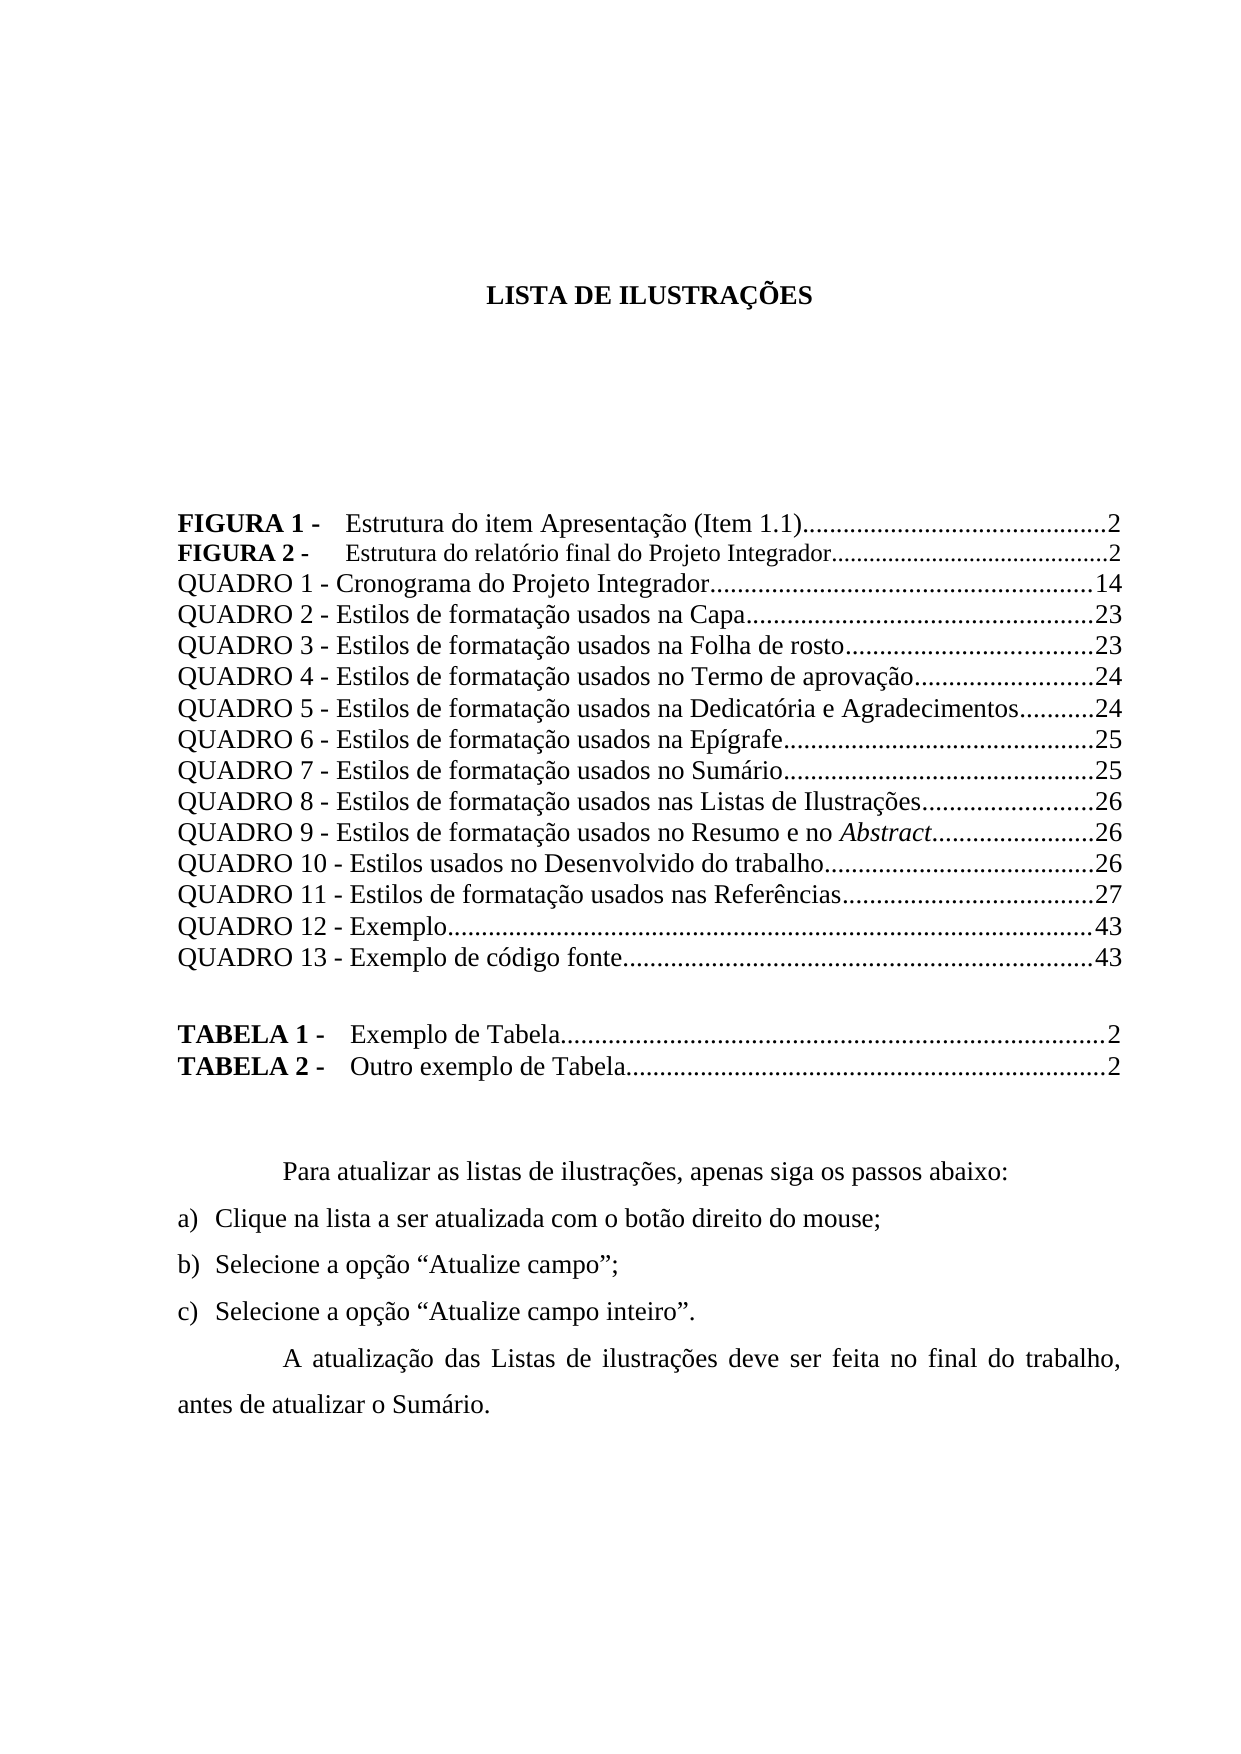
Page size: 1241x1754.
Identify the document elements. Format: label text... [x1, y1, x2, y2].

text QUADRO 13 - Exemplo de código fonte. 43 [177, 941, 1122, 972]
text QUADRO 8 - Estilos de formatação usados nas Listas de Ilustrações 26 [177, 785, 1122, 816]
text Para atualizar as listas de ilustrações, apenas siga os passos abaixo: [177, 1155, 1122, 1186]
list Selecione a opção “Atualize campo inteiro”. [177, 1295, 1122, 1326]
text FIGURA 1 - Estrutura do item Apresentação (Item 1.1) 2 [177, 507, 1122, 538]
text QUADRO 7 - Estilos de formatação usados no Sumário 25 [177, 754, 1122, 785]
text TABELA 2 - Outro exemplo de Tabela 2 [177, 1050, 1122, 1081]
text FIGURA 2 - Estrutura do relatório final do Projeto Integrador 2 [177, 538, 1122, 567]
text QUADRO 1 - Cronograma do Projeto Integrador. 14 [177, 567, 1122, 598]
text QUADRO 2 - Estilos de formatação usados na Capa 23 [177, 598, 1122, 629]
list Clique na lista a ser atualizada com o botão direito do mouse; [177, 1202, 1122, 1233]
text A atualização das Listas de ilustrações deve ser feita no final do trabalho, antes de atualizar o Sumário. [177, 1342, 1122, 1420]
text QUADRO 4 - Estilos de formatação usados no Termo de aprovação 24 [177, 661, 1122, 692]
text QUADRO 9 - Estilos de formatação usados no Resumo e no Abstract 26 [177, 816, 1122, 847]
text QUADRO 5 - Estilos de formatação usados na Dedicatória e Agradecimentos 24 [177, 692, 1122, 723]
text QUADRO 10 - Estilos usados no Desenvolvido do trabalho 26 [177, 847, 1122, 878]
text QUADRO 12 - Exemplo 43 [177, 910, 1122, 941]
list Selecione a opção “Atualize campo”; [177, 1248, 1122, 1280]
text Lista de Ilustrações [177, 279, 1122, 310]
text QUADRO 6 - Estilos de formatação usados na Epígrafe 25 [177, 723, 1122, 754]
text TABELA 1 - Exemplo de Tabela 2 [177, 1019, 1122, 1050]
text QUADRO 3 - Estilos de formatação usados na Folha de rosto 23 [177, 629, 1122, 661]
text QUADRO 11 - Estilos de formatação usados nas Referências 27 [177, 878, 1122, 910]
